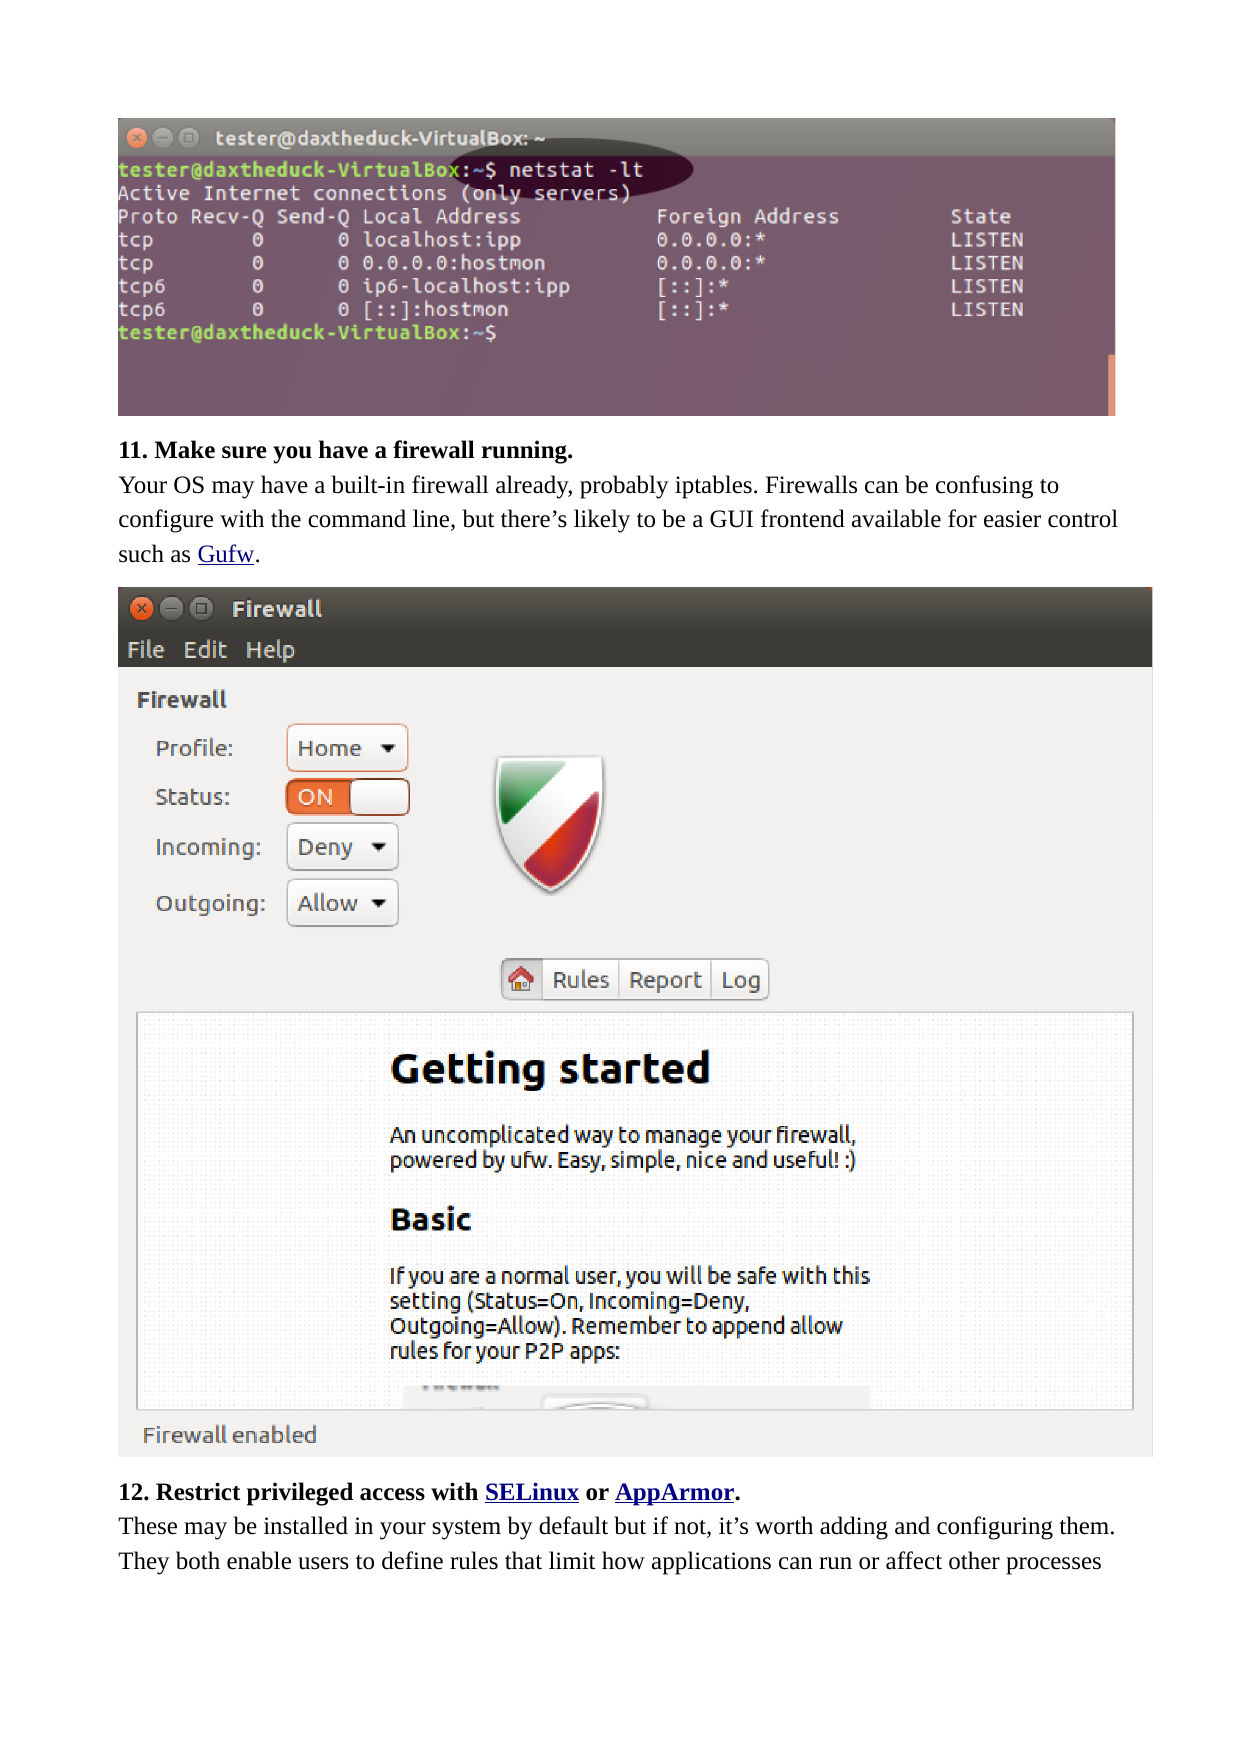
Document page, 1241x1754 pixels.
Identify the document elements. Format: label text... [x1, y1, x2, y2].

text 11. Make sure you have a firewall running. Your OS may have a built-in firewall already, probably iptables. Firewalls can be confusing to configure with the command line, but there’s likely to be a GUI frontend available for easier control such as Gufw. [118, 435, 1122, 568]
picture [118, 587, 1153, 1457]
text 12. Restrict privileged access with SELinux or AppArmor. These may be installed in your system by default but if not, it’s worth adding and configuring them. They both enable users to define rules that limit how applications can run or affect other processes [118, 1477, 1122, 1575]
picture [118, 118, 1116, 416]
